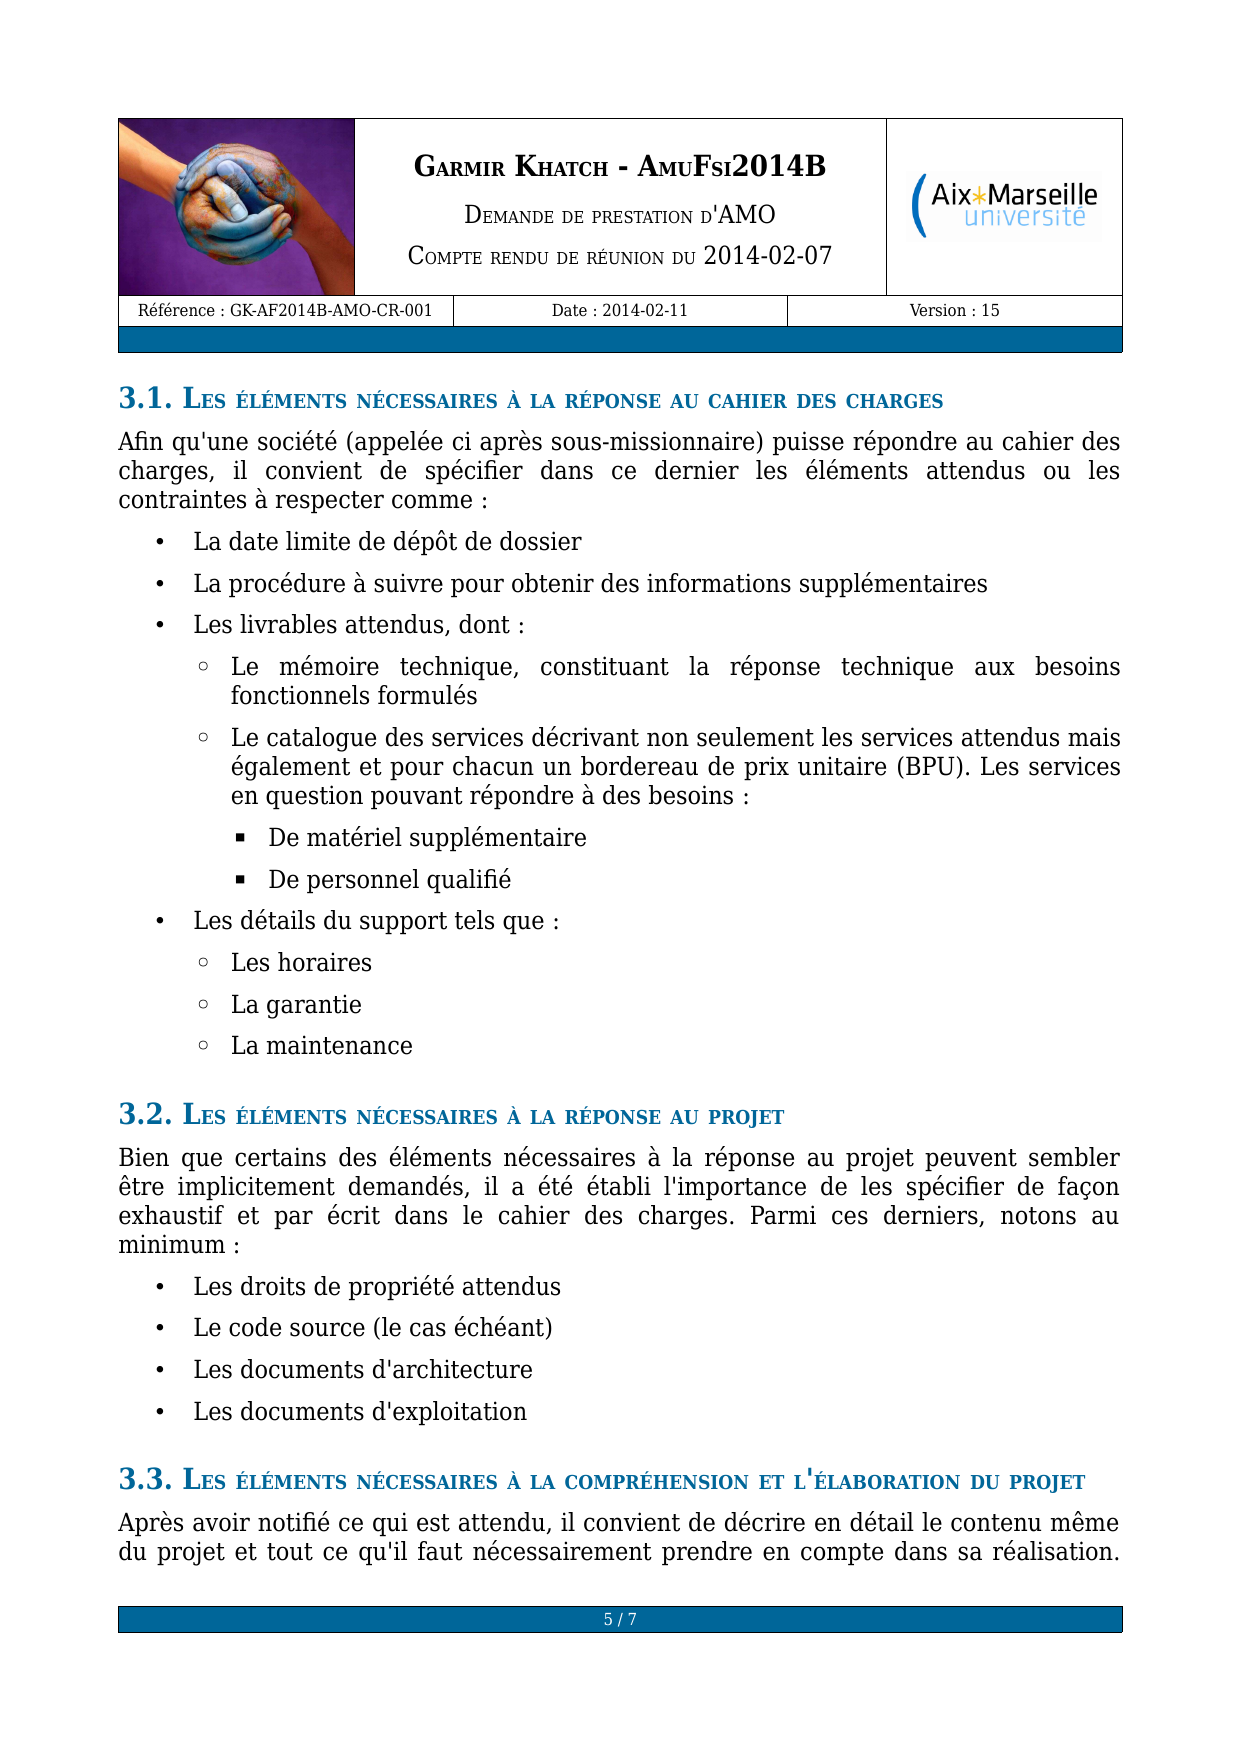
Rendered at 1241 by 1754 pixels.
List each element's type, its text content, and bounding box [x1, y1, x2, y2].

list La garantie [193, 990, 1122, 1019]
list Les droits de propriété attendus [156, 1272, 1122, 1301]
list De matériel supplémentaire [231, 823, 1122, 852]
list La maintenance [193, 1031, 1122, 1061]
list De personnel qualifié [231, 865, 1122, 894]
subtitle Les éléments nécessaires à la réponse au projet [118, 1097, 1122, 1131]
list Le catalogue des services décrivant non seulement les services attendus mais également et pour chacun un bordereau de prix unitaire (BPU). Les services en question pouvant répondre à des besoins : [193, 723, 1122, 811]
picture [119, 119, 354, 295]
text Après avoir notifié ce qui est attendu, il convient de décrire en détail le contenu même du projet et tout ce qu'il faut nécessairement prendre en compte dans sa réalisation. [118, 1508, 1122, 1567]
picture [887, 126, 1122, 288]
list Le mémoire technique, constituant la réponse technique aux besoins fonctionnels formulés [193, 652, 1122, 711]
list Les documents d'architecture [156, 1355, 1122, 1384]
text Afin qu'une société (appelée ci après sous-missionnaire) puisse répondre au cahier des charges, il convient de spécifier dans ce dernier les éléments attendus ou les contraintes à respecter comme : [118, 427, 1122, 515]
text Bien que certains des éléments nécessaires à la réponse au projet peuvent sembler être implicitement demandés, il a été établi l'importance de les spécifier de façon exhaustif et par écrit dans le cahier des charges. Parmi ces derniers, notons au minimum : [118, 1143, 1122, 1259]
subtitle Les éléments nécessaires à la compréhension et l'élaboration du projet [118, 1462, 1122, 1497]
list La procédure à suivre pour obtenir des informations supplémentaires [156, 569, 1122, 598]
list Les livrables attendus, dont : [156, 611, 1122, 640]
subtitle Les éléments nécessaires à la réponse au cahier des charges [118, 381, 1122, 416]
list Les horaires [193, 948, 1122, 977]
list La date limite de dépôt de dossier [156, 527, 1122, 556]
list Le code source (le cas échéant) [156, 1314, 1122, 1343]
list Les documents d'exploitation [156, 1397, 1122, 1426]
list Les détails du support tels que : [156, 906, 1122, 936]
